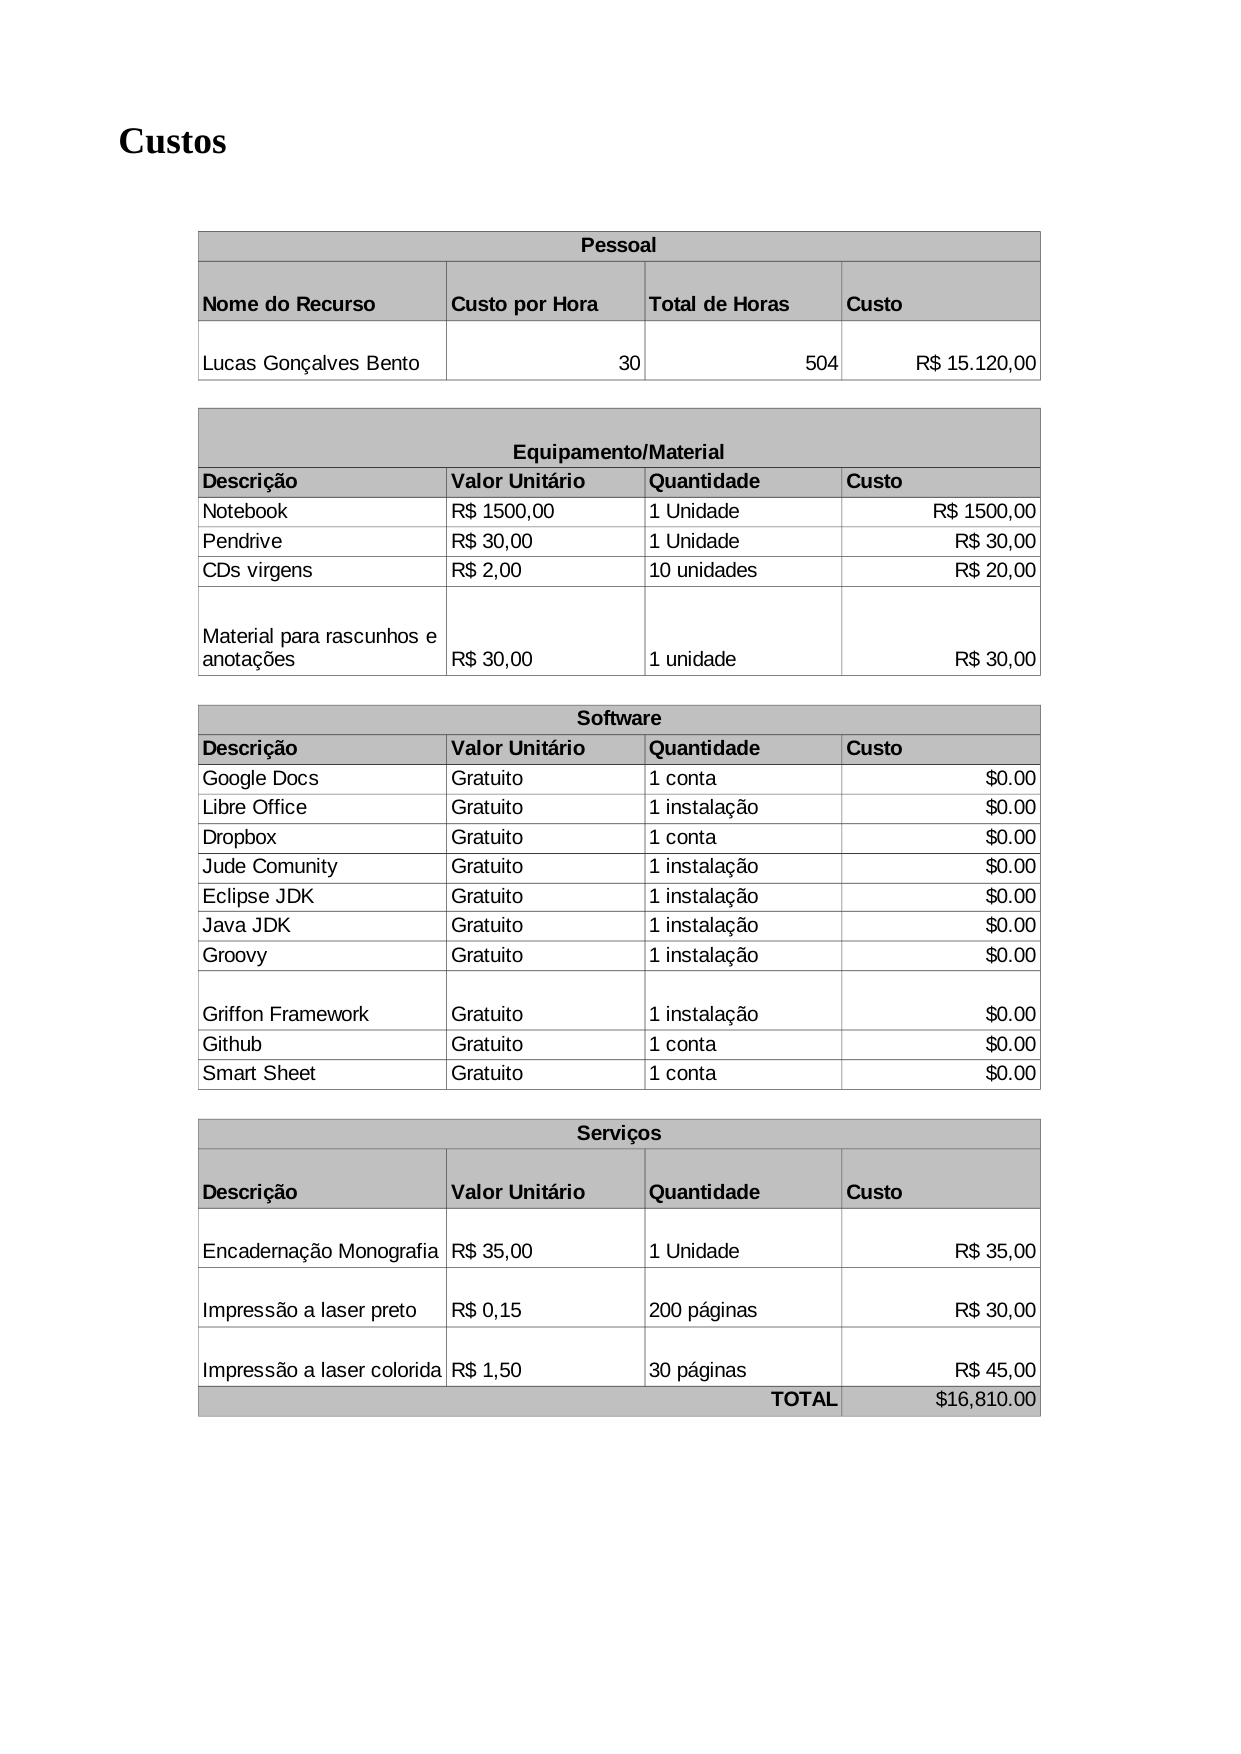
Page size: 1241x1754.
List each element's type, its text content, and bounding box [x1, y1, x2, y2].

subtitle Custos [118, 118, 1122, 161]
